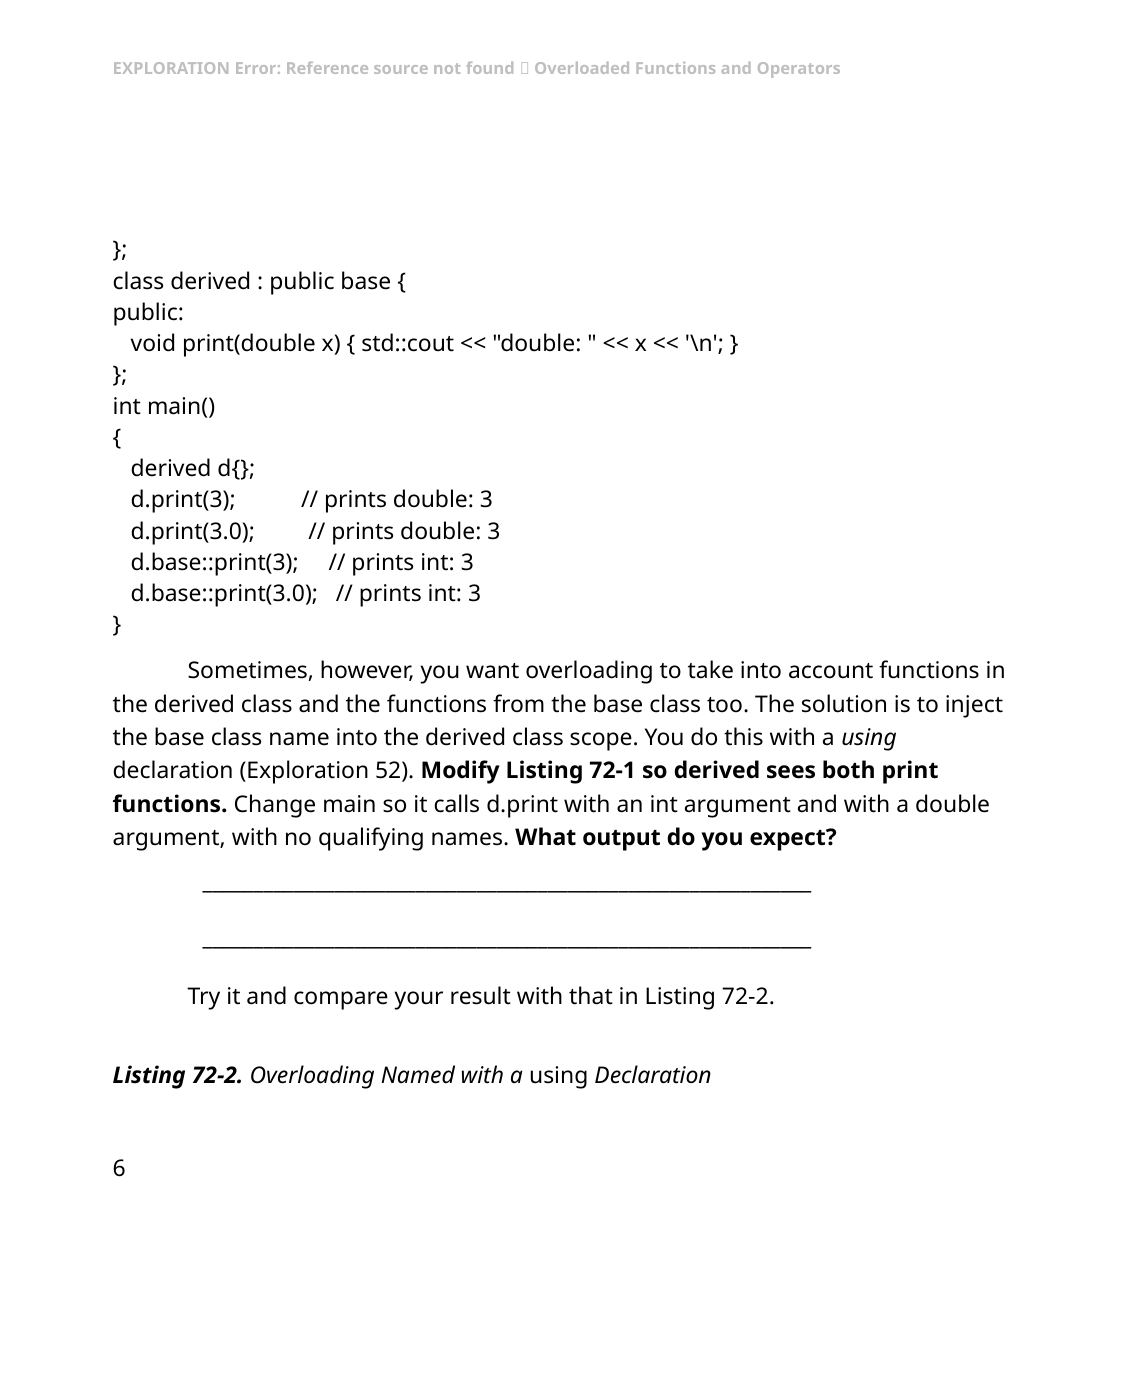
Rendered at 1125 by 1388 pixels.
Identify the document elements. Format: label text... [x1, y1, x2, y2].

text d.print(3.0); // prints double: 3 [112, 514, 1012, 546]
text Listing 72-2. Overloading Named with a using Declaration [112, 1059, 1012, 1091]
text } [112, 608, 1012, 639]
text Try it and compare your result with that in Listing 72-2. [112, 978, 1012, 1011]
text }; [112, 358, 1012, 389]
text class derived : public base { [112, 264, 1012, 296]
text }; [112, 233, 1012, 264]
text derived d{}; [112, 452, 1012, 483]
text void print(double x) { std::cout << "double: " << x << '\n'; } [112, 327, 1012, 358]
text d.base::print(3); // prints int: 3 [112, 546, 1012, 577]
text d.base::print(3.0); // prints int: 3 [112, 577, 1012, 608]
list ____________________________________________________________ [202, 921, 892, 953]
list ____________________________________________________________ [202, 864, 892, 896]
text { [112, 421, 1012, 452]
text public: [112, 296, 1012, 327]
text int main() [112, 389, 1012, 421]
text Sometimes, however, you want overloading to take into account functions in the derived class and the functions from the base class too. The solution is to inject the base class name into the derived class scope. You do this with a using declaration (Exploration 52). Modify Listing 72-1 so derived sees both print functions. Change main so it calls d.print with an int argument and with a double argument, with no qualifying names. What output do you expect? [112, 652, 1012, 852]
text d.print(3); // prints double: 3 [112, 483, 1012, 514]
